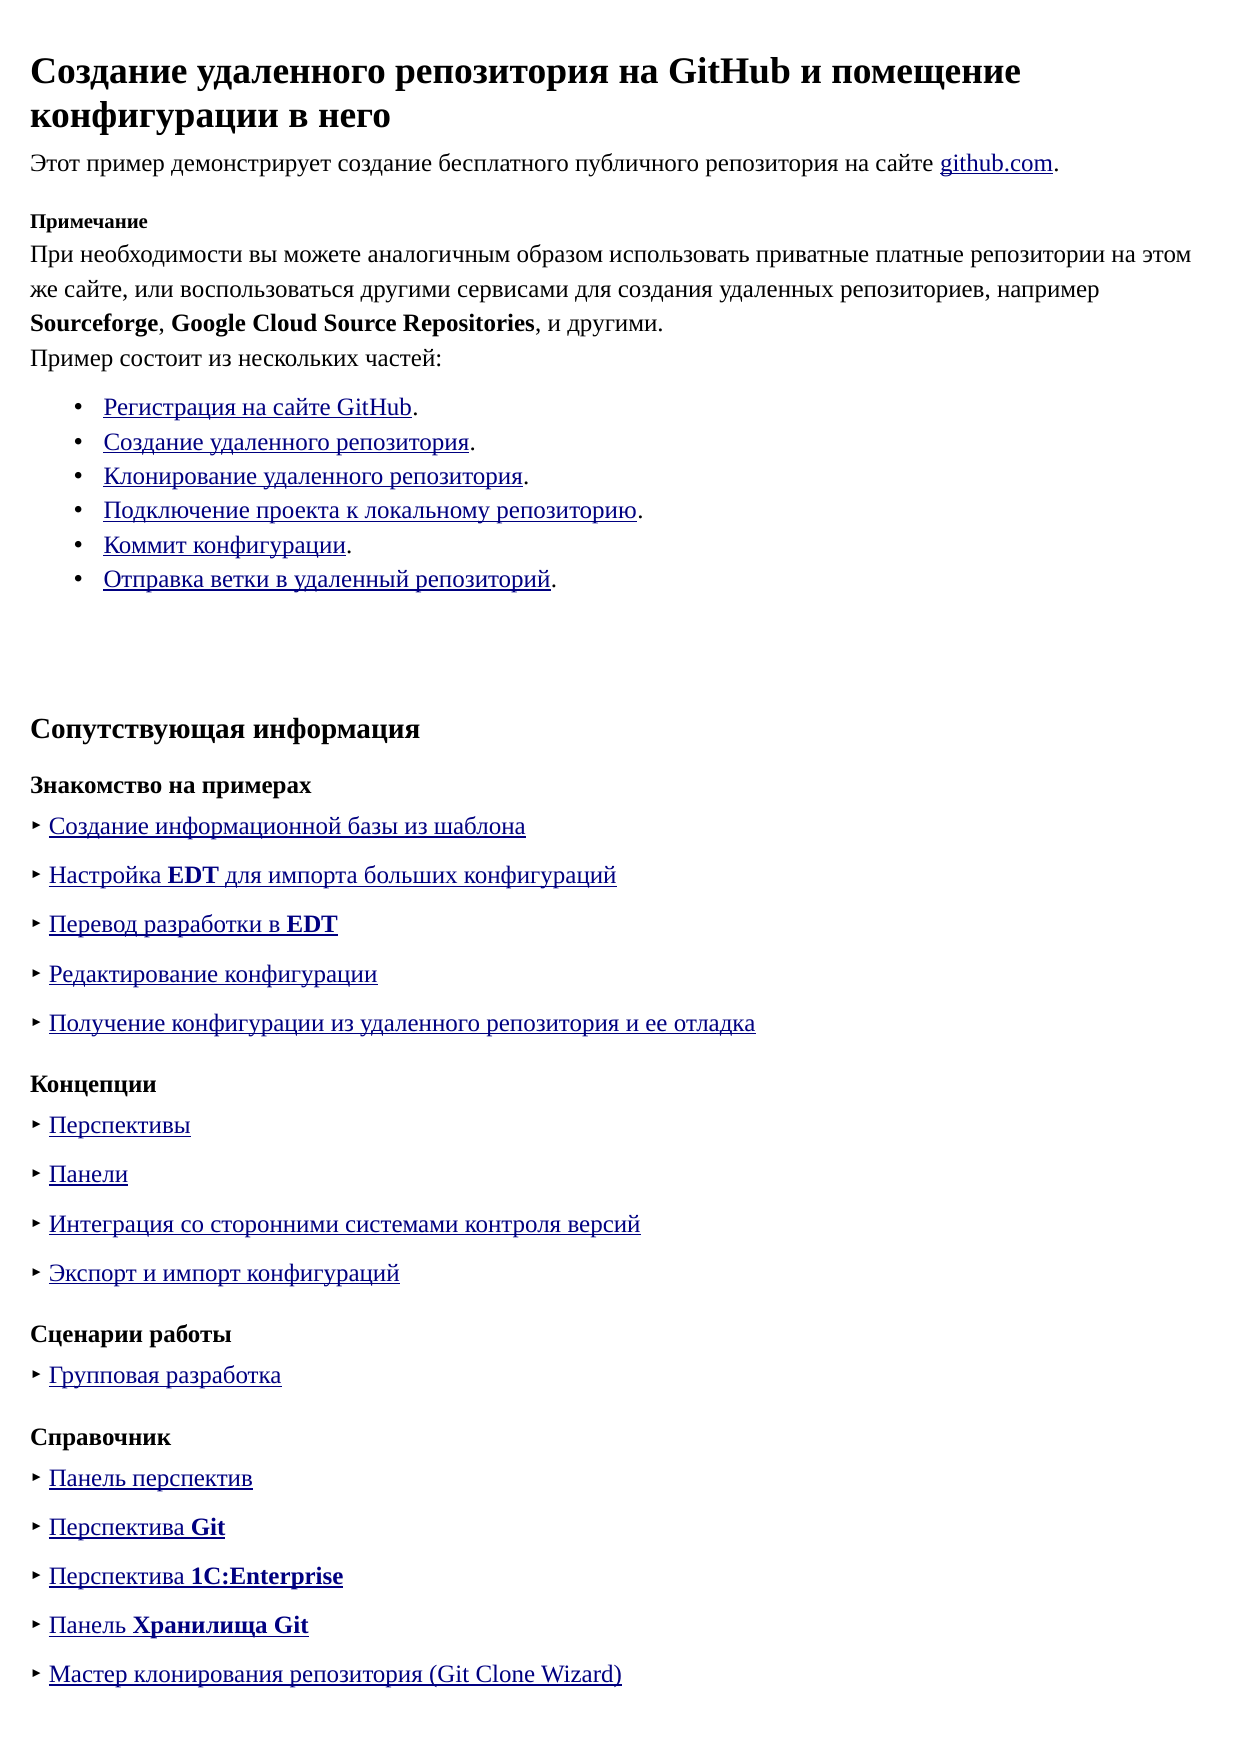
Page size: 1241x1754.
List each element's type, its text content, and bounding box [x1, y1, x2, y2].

text ‣ Групповая разработка [30, 1361, 1211, 1389]
text ‣ Панели [30, 1159, 1211, 1188]
subtitle Концепции [30, 1069, 1211, 1098]
text ‣ Создание информационной базы из шаблона [30, 811, 1211, 840]
list Клонирование удаленного репозитория. [74, 461, 1211, 490]
subtitle Сопутствующая информация [30, 712, 1211, 745]
text ‣ Панель Хранилища Git [30, 1611, 1211, 1639]
subtitle Создание удаленного репозитория на GitHub и помещение конфигурации в него [30, 49, 1211, 135]
subtitle Примечание [30, 209, 1211, 233]
text ‣ Интеграция со сторонними системами контроля версий [30, 1209, 1211, 1237]
text Этот пример демонстрирует создание бесплатного публичного репозитория на сайте github.com. [30, 148, 1211, 176]
list Коммит конфигурации. [74, 530, 1211, 559]
text ‣ Экспорт и импорт конфигураций [30, 1258, 1211, 1286]
text ‣ Перспективы [30, 1111, 1211, 1139]
text ‣ Получение конфигурации из удаленного репозитория и ее отладка [30, 1008, 1211, 1036]
subtitle Справочник [30, 1422, 1211, 1451]
text ‣ Настройка EDT для импорта больших конфигураций [30, 861, 1211, 889]
text При необходимости вы можете аналогичным образом использовать приватные платные репозитории на этом же сайте, или воспользоваться другими сервисами для создания удаленных репозиториев, например Sourceforge, Google Cloud Source Repositories, и другими. [30, 239, 1211, 337]
text ‣ Перевод разработки в EDT [30, 909, 1211, 938]
text ‣ Редактирование конфигурации [30, 959, 1211, 987]
text ‣ Панель перспектив [30, 1463, 1211, 1492]
subtitle Сценарии работы [30, 1319, 1211, 1348]
list Регистрация на сайте GitHub. [74, 392, 1211, 421]
list Создание удаленного репозитория. [74, 427, 1211, 455]
text ‣ Перспектива 1С:Enterprise [30, 1561, 1211, 1590]
subtitle Знакомство на примерах [30, 770, 1211, 799]
text ‣ Перспектива Git [30, 1512, 1211, 1541]
list Подключение проекта к локальному репозиторию. [74, 496, 1211, 524]
list Отправка ветки в удаленный репозиторий. [74, 564, 1211, 593]
text Пример состоит из нескольких частей: [30, 343, 1211, 372]
text ‣ Мастер клонирования репозитория (Git Clone Wizard) [30, 1659, 1211, 1688]
